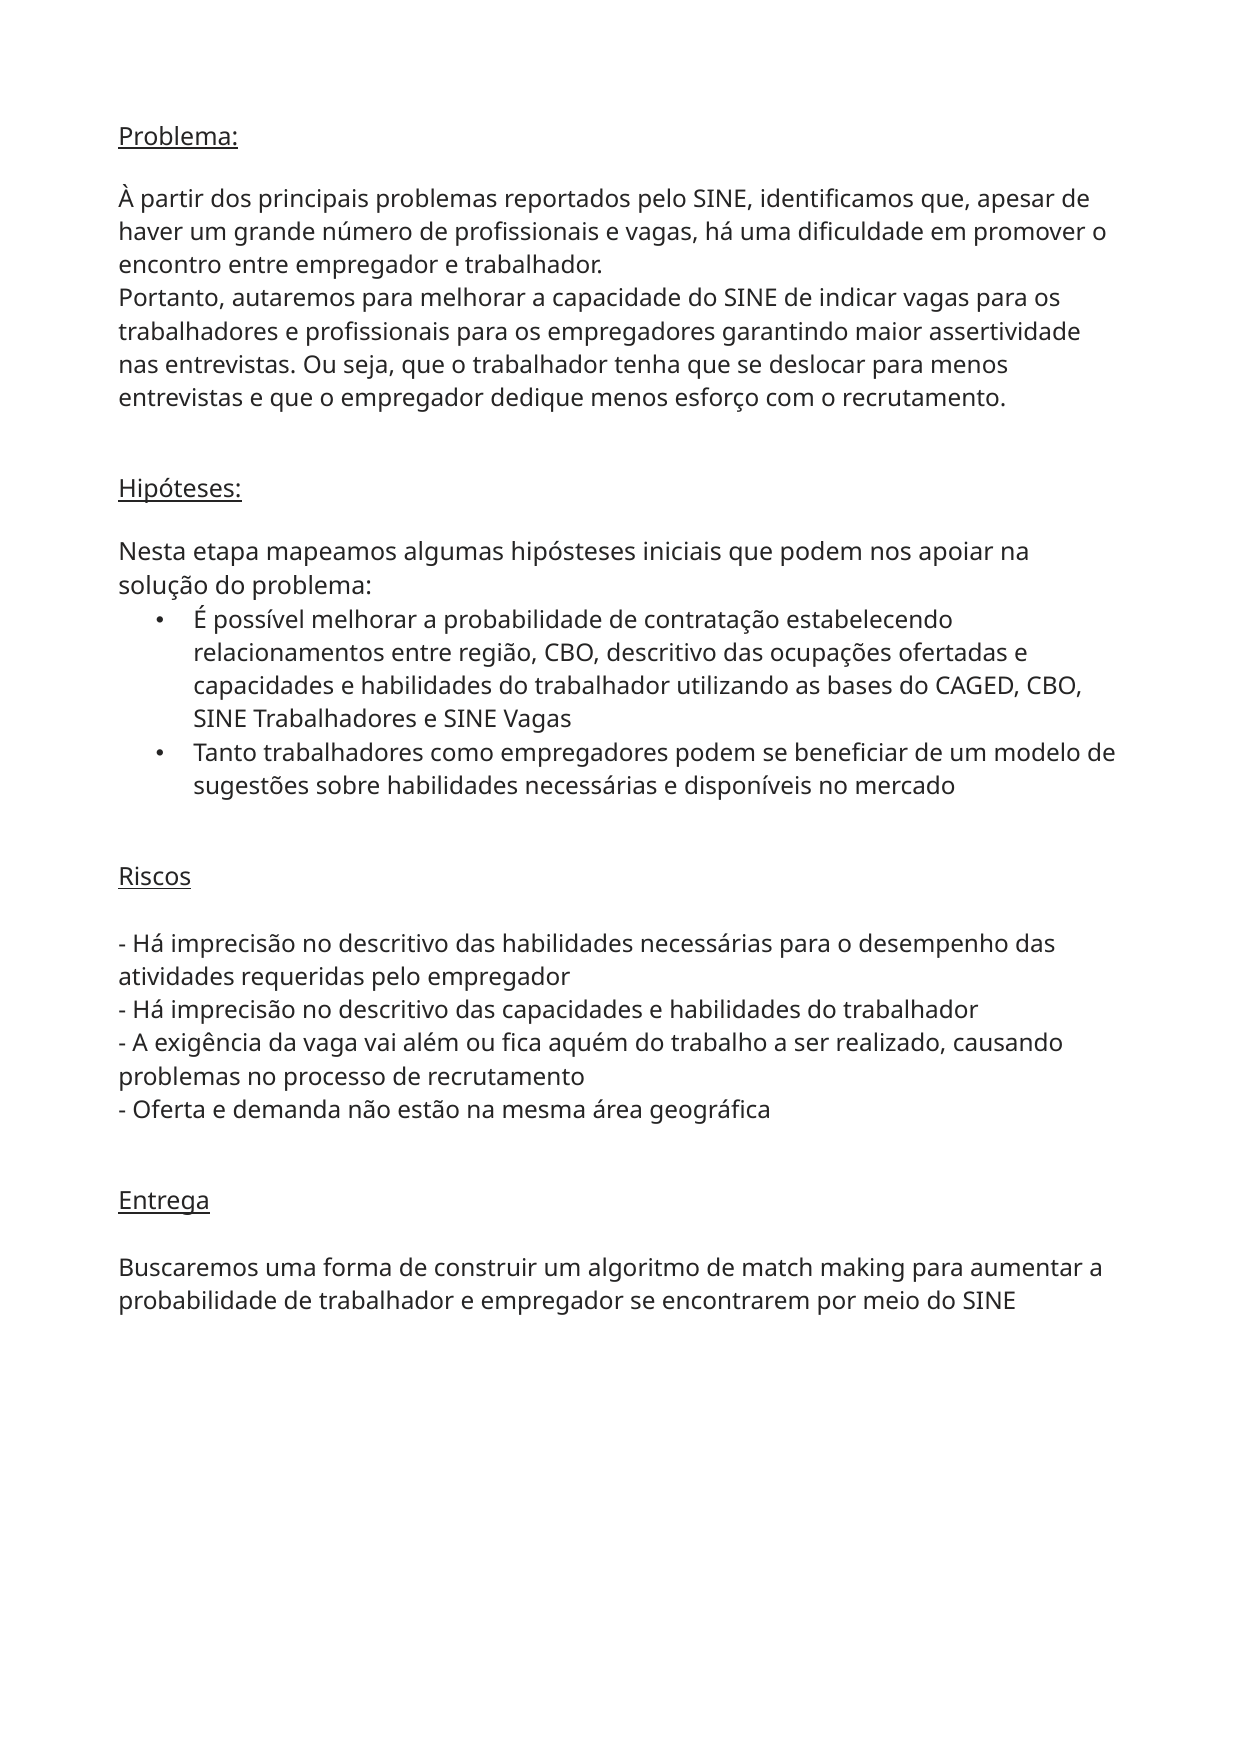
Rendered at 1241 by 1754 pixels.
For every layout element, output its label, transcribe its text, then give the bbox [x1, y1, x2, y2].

text Hipóteses: [118, 471, 1122, 505]
text Portanto, autaremos para melhorar a capacidade do SINE de indicar vagas para os trabalhadores e profissionais para os empregadores garantindo maior assertividade nas entrevistas. Ou seja, que o trabalhador tenha que se deslocar para menos entrevistas e que o empregador dedique menos esforço com o recrutamento. [118, 281, 1122, 413]
list Tanto trabalhadores como empregadores podem se beneficiar de um modelo de sugestões sobre habilidades necessárias e disponíveis no mercado [156, 735, 1122, 801]
text Nesta etapa mapeamos algumas hipósteses iniciais que podem nos apoiar na solução do problema: [118, 534, 1122, 602]
list É possível melhorar a probabilidade de contratação estabelecendo relacionamentos entre região, CBO, descritivo das ocupações ofertadas e capacidades e habilidades do trabalhador utilizando as bases do CAGED, CBO, SINE Trabalhadores e SINE Vagas [156, 602, 1122, 735]
text Problema: [118, 118, 1122, 181]
text Entrega Buscaremos uma forma de construir um algoritmo de match making para aumentar a probabilidade de trabalhador e empregador se encontrarem por meio do SINE [118, 1183, 1122, 1317]
text À partir dos principais problemas reportados pelo SINE, identificamos que, apesar de haver um grande número de profissionais e vagas, há uma dificuldade em promover o encontro entre empregador e trabalhador. [118, 181, 1122, 281]
text Riscos [118, 859, 1122, 893]
text - Há imprecisão no descritivo das habilidades necessárias para o desempenho das atividades requeridas pelo empregador - Há imprecisão no descritivo das capacidades e habilidades do trabalhador - A exigência da vaga vai além ou fica aquém do trabalho a ser realizado, causando problemas no processo de recrutamento - Oferta e demanda não estão na mesma área geográfica [118, 893, 1122, 1126]
